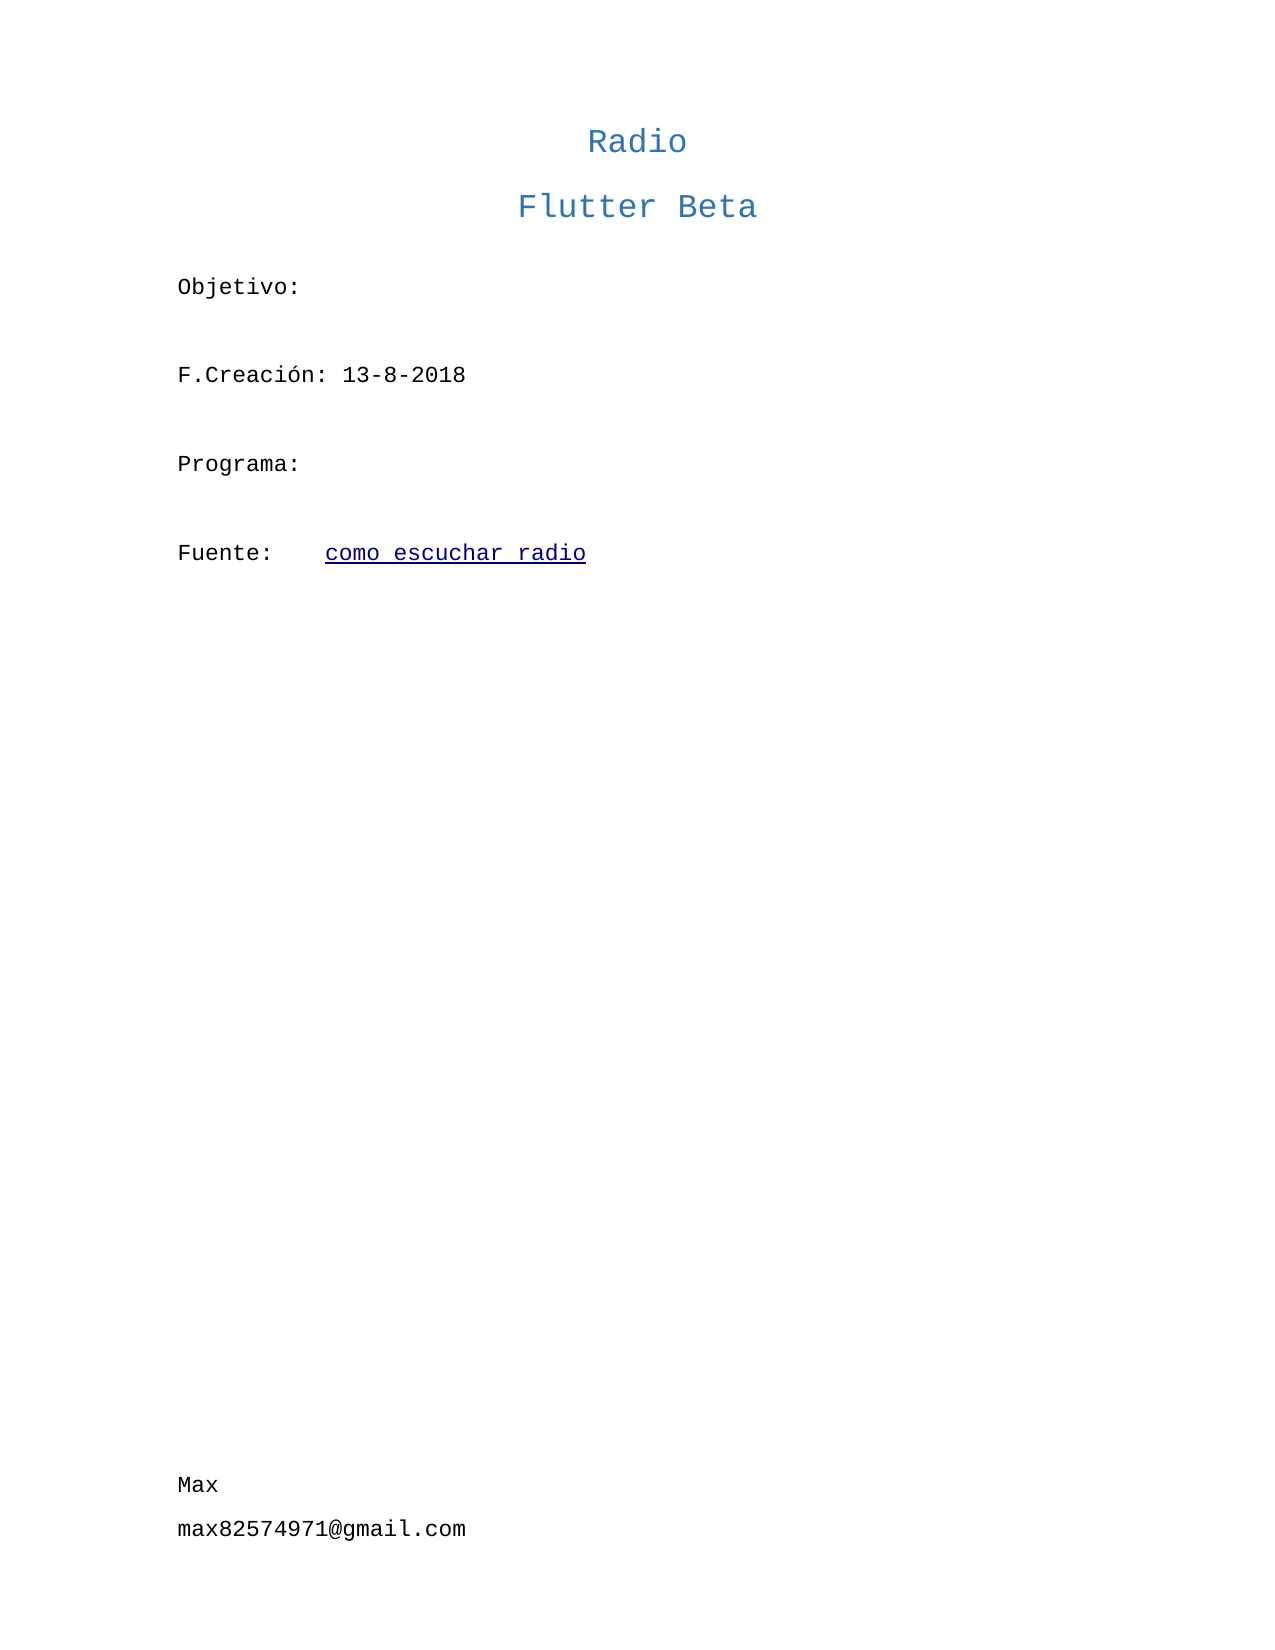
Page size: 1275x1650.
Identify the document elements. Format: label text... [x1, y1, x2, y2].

subtitle Flutter Beta [177, 190, 1098, 228]
text F.Creación: 13-8-2018 [177, 364, 1098, 390]
subtitle Radio [177, 125, 1098, 163]
text Programa: [177, 452, 1098, 478]
text Objetivo: [177, 275, 1098, 301]
text Max [177, 1473, 1098, 1499]
text max82574971@gmail.com [177, 1517, 1098, 1543]
text Fuente: como escuchar radio [177, 541, 1098, 567]
